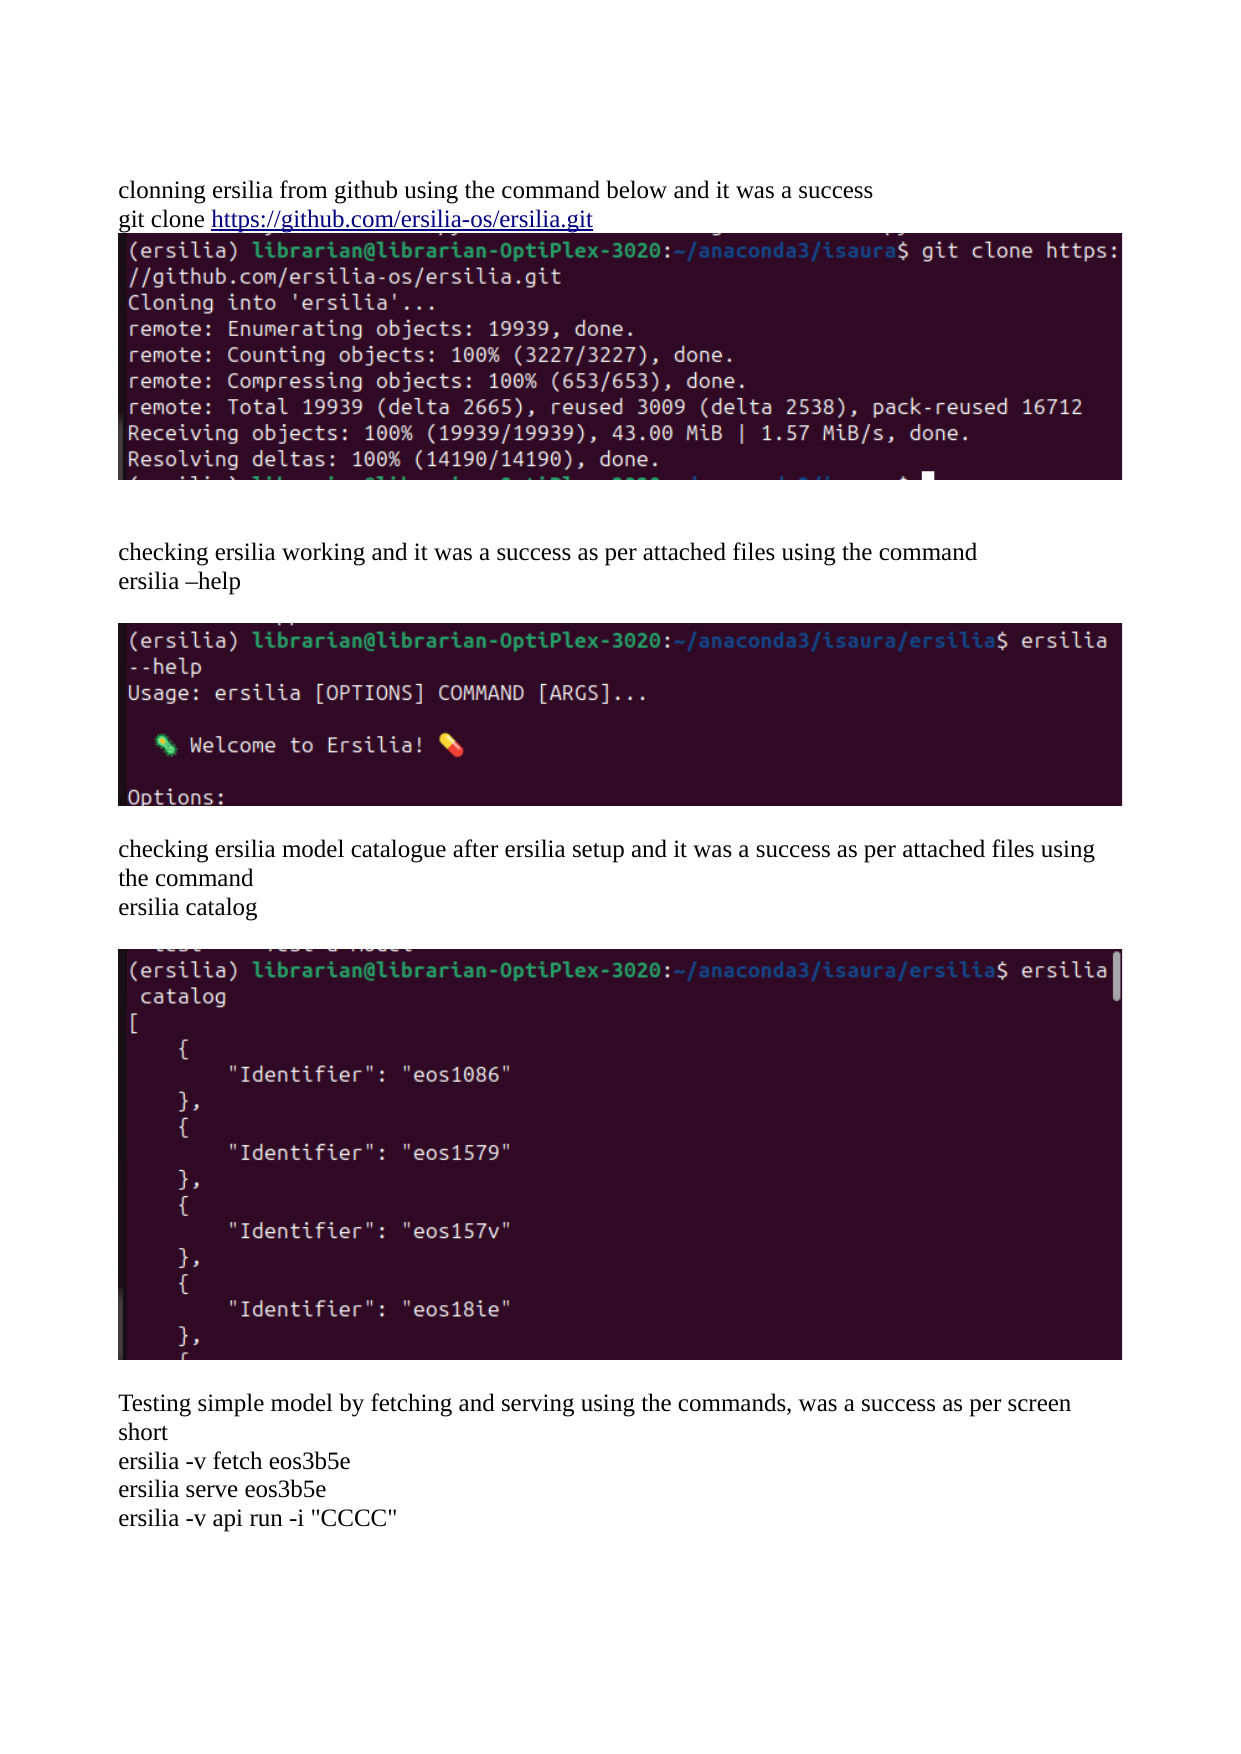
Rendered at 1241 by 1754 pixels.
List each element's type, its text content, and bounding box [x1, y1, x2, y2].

text clonning ersilia from github using the command below and it was a success [118, 176, 1122, 204]
text ersilia –help [118, 566, 1122, 595]
text checking ersilia working and it was a success as per attached files using the command [118, 537, 1122, 566]
text checking ersilia model catalogue after ersilia setup and it was a success as per attached files using the command [118, 834, 1122, 892]
picture [118, 623, 1123, 806]
picture [118, 949, 1123, 1360]
text ersilia catalog [118, 892, 1122, 921]
text git clone https://github.com/ersilia-os/ersilia.git [118, 204, 1122, 233]
text Testing simple model by fetching and serving using the commands, was a success as per screen short ersilia -v fetch eos3b5e ersilia serve eos3b5e ersilia -v api run -i "CCCC" [118, 1388, 1122, 1532]
picture [118, 233, 1123, 480]
